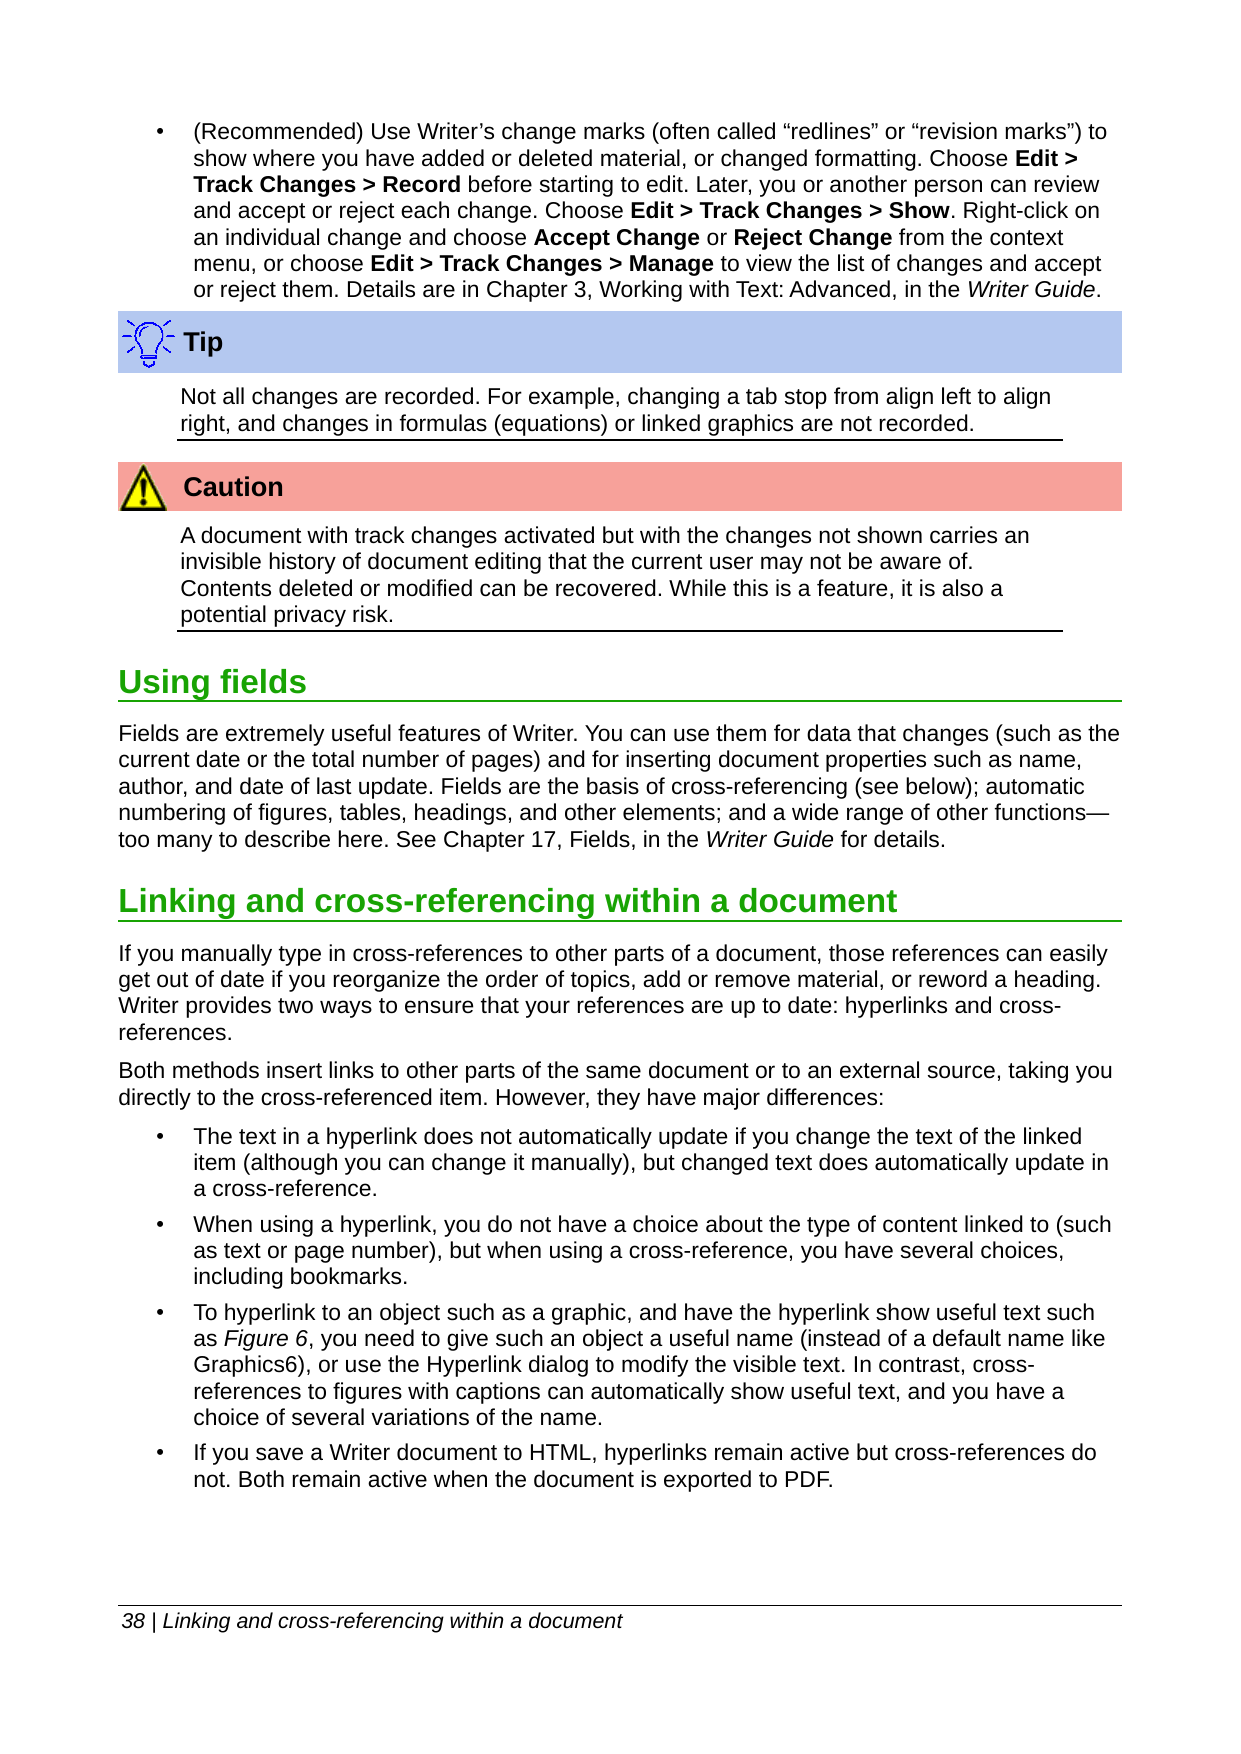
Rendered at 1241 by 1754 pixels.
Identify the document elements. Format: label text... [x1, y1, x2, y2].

text If you manually type in cross-references to other parts of a document, those references can easily get out of date if you reorganize the order of topics, add or remove material, or reword a heading. Writer provides two ways to ensure that your references are up to date: hyperlinks and cross-references. [118, 939, 1122, 1045]
text A document with track changes activated but with the changes not shown carries an invisible history of document editing that the current user may not be aware of. Contents deleted or modified can be recovered. While this is a feature, it is also a potential privacy risk. [177, 519, 1063, 630]
picture [119, 463, 167, 511]
text Fields are extremely useful features of Writer. You can use them for data that changes (such as the current date or the total number of pages) and for inserting document properties such as name, author, and date of last update. Fields are the basis of cross-referencing (see below); automatic numbering of figures, tables, headings, and other elements; and a wide range of other functions—too many to describe here. See Chapter 17, Fields, in the Writer Guide for details. [118, 720, 1122, 852]
text Not all changes are recorded. For example, changing a tab stop from align left to align right, and changes in formulas (equations) or linked graphics are not recorded. [177, 380, 1063, 439]
subtitle Tip [118, 311, 1122, 373]
list The text in a hyperlink does not automatically update if you change the text of the linked item (although you can change it manually), but changed text does automatically update in a cross-reference. [156, 1123, 1122, 1202]
list When using a hyperlink, you do not have a choice about the type of content linked to (such as text or page number), but when using a cross-reference, you have several choices, including bookmarks. [156, 1211, 1122, 1290]
list To hyperlink to an object such as a graphic, and have the hyperlink show useful text such as Figure 6, you need to give such an object a useful name (instead of a default name like Graphics6), or use the Hyperlink dialog to modify the visible text. In contrast, cross-references to figures with captions can automatically show useful text, and you have a choice of several variations of the name. [156, 1298, 1122, 1430]
subtitle Linking and cross-referencing within a document [118, 881, 1122, 920]
subtitle Using fields [118, 662, 1122, 700]
subtitle Caution [118, 462, 1122, 511]
picture [119, 312, 179, 372]
list If you save a Writer document to HTML, hyperlinks remain active but cross-references do not. Both remain active when the document is exported to PDF. [156, 1439, 1122, 1492]
list (Recommended) Use Writer’s change marks (often called “redlines” or “revision marks”) to show where you have added or deleted material, or changed formatting. Choose Edit > Track Changes > Record before starting to edit. Later, you or another person can review and accept or reject each change. Choose Edit > Track Changes > Show. Right-click on an individual change and choose Accept Change or Reject Change from the context menu, or choose Edit > Track Changes > Manage to view the list of changes and accept or reject them. Details are in Chapter 3, Working with Text: Advanced, in the Writer Guide. [156, 118, 1122, 303]
text Both methods insert links to other parts of the same document or to an external source, taking you directly to the cross-referenced item. However, they have major differences: [118, 1057, 1122, 1110]
